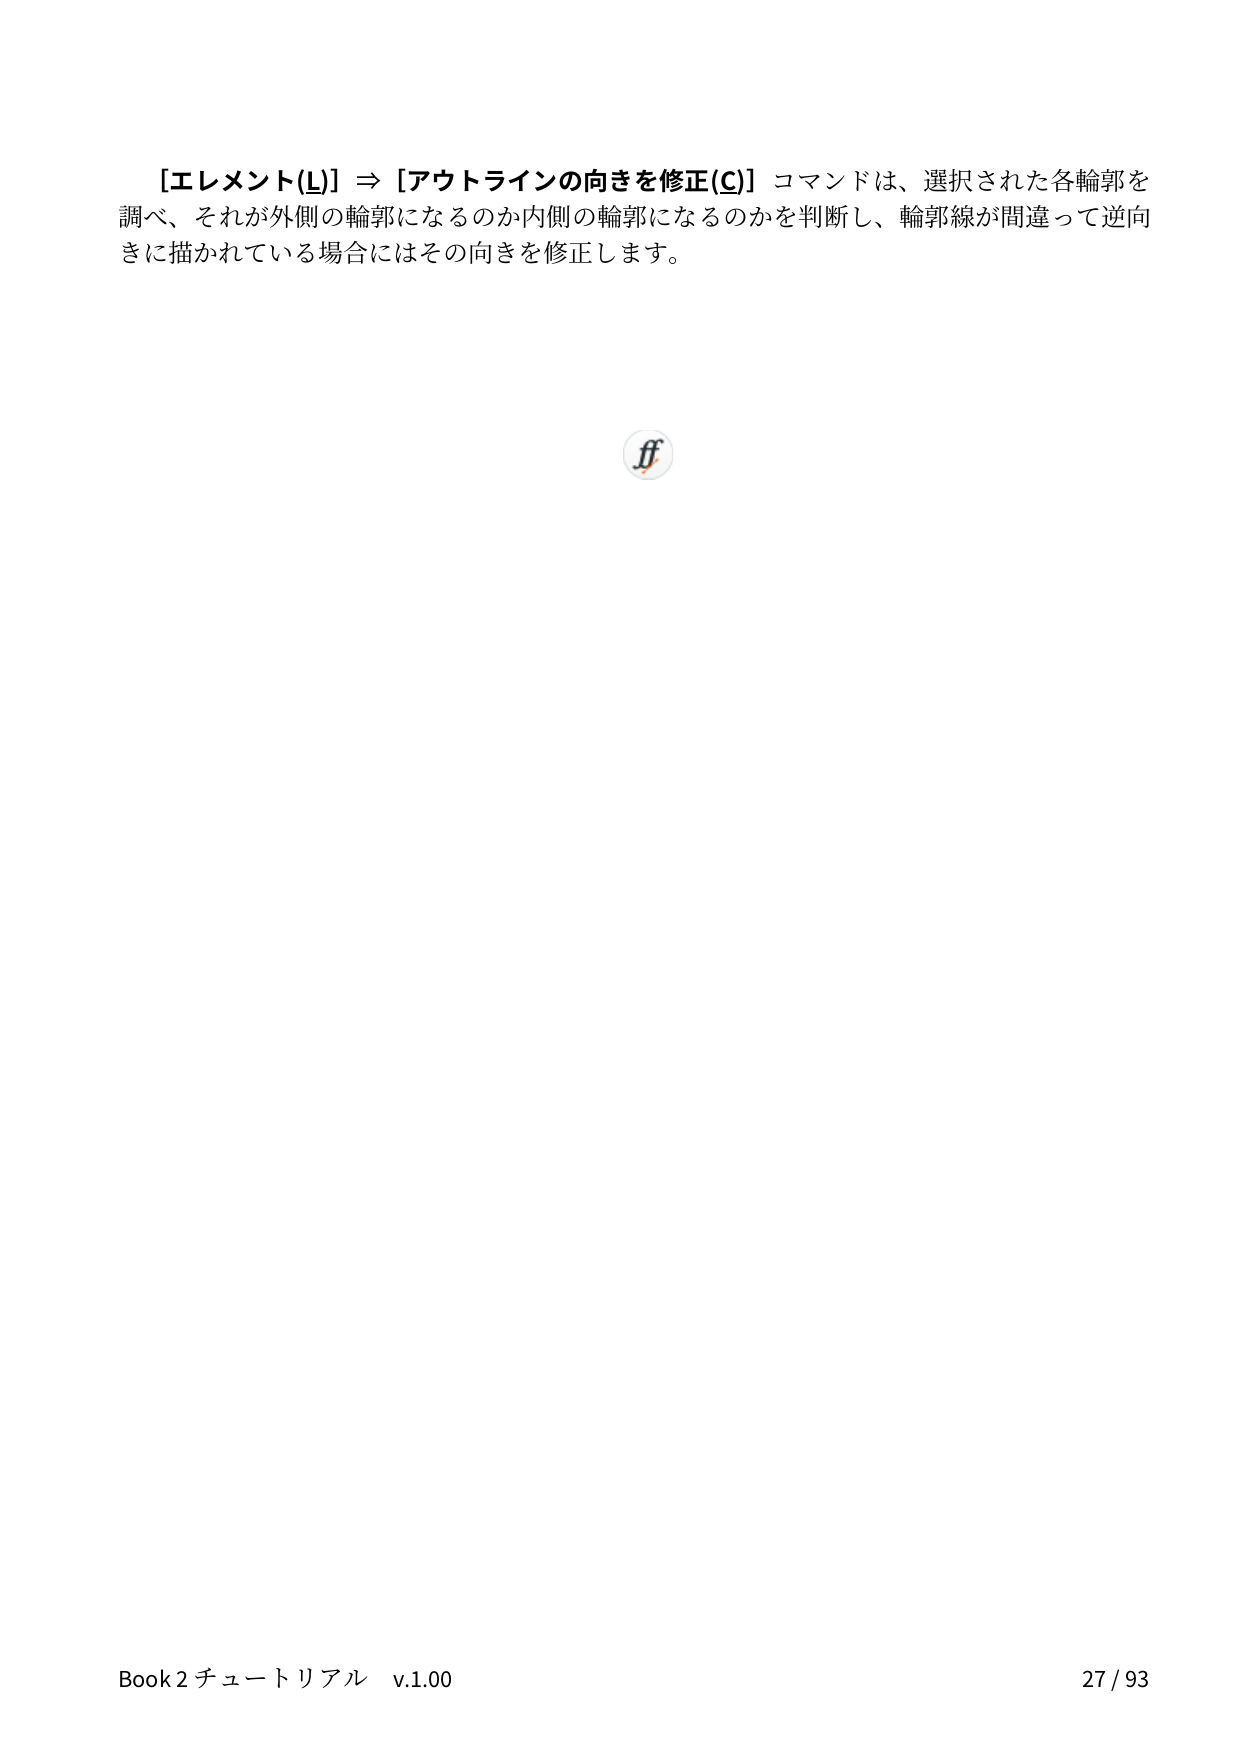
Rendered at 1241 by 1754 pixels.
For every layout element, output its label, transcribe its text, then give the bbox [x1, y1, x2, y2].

text ［エレメント(L)］⇒［アウトラインの向きを修正(C)］コマンドは、選択された各輪郭を調べ、それが外側の輪郭になるのか内側の輪郭になるのかを判断し、輪郭線が間違って逆向きに描かれている場合にはその向きを修正します。 [118, 139, 1152, 270]
picture [623, 430, 674, 480]
